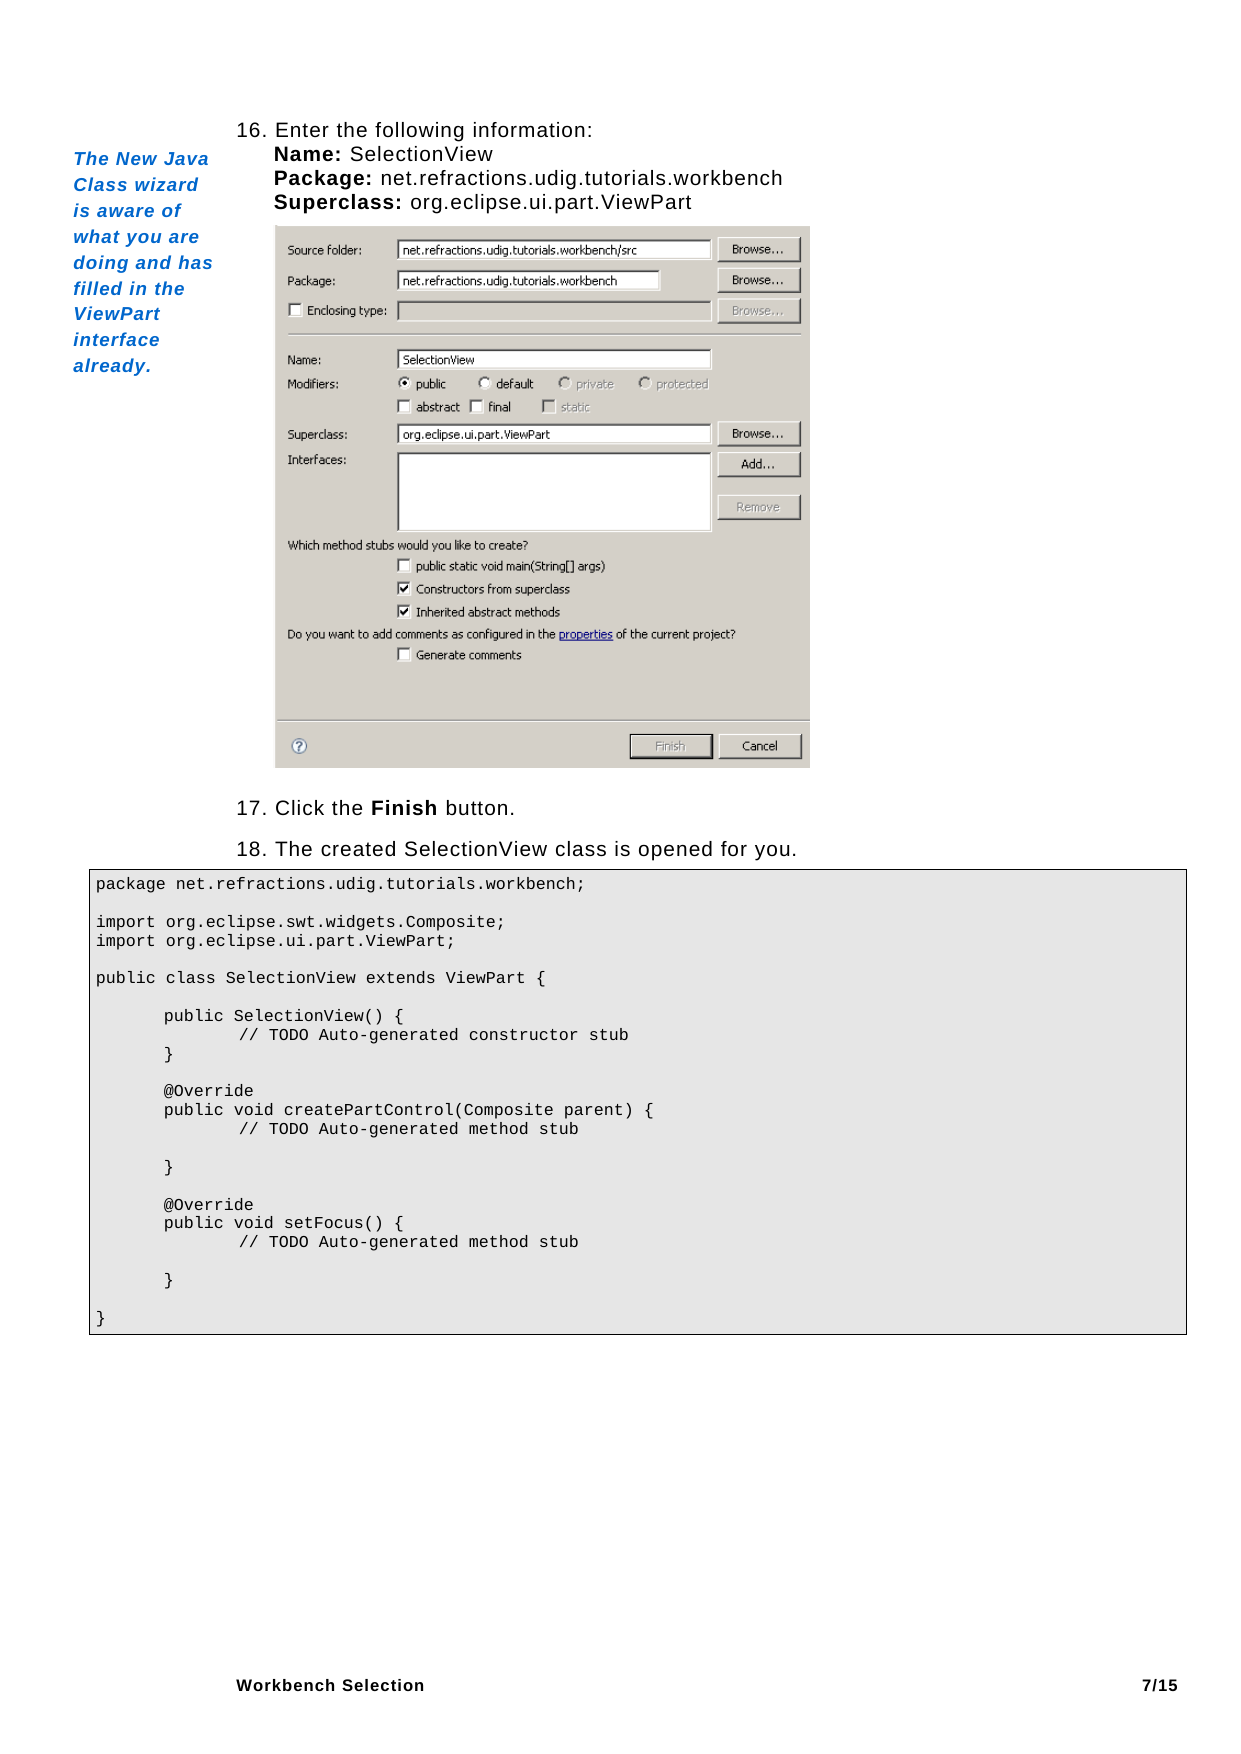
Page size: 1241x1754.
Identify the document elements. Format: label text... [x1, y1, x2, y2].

text import org.eclipse.ui.part.ViewPart; [90, 925, 1186, 944]
text public void setFocus() { [90, 1208, 1186, 1227]
text } [90, 1151, 1186, 1170]
text public void createPartControl(Composite parent) { [90, 1095, 1186, 1114]
text @Override [90, 1076, 1186, 1095]
text package net.refractions.udig.tutorials.workbench; [90, 870, 1186, 887]
text } [90, 1264, 1186, 1283]
list Enter the following information: Name: SelectionView Package: net.refractions.udig.tutorials.workbench Superclass: org.eclipse.ui.part.ViewPart [236, 118, 1181, 779]
text } [90, 1302, 1186, 1334]
text // TODO Auto-generated method stub [90, 1114, 1186, 1133]
text // TODO Auto-generated constructor stub [90, 1019, 1186, 1038]
list The created SelectionView class is opened for you. [236, 836, 1181, 860]
text } [90, 1038, 1186, 1057]
picture [273, 225, 810, 768]
text public class SelectionView extends ViewPart { [90, 963, 1186, 982]
text import org.eclipse.swt.widgets.Composite; [90, 906, 1186, 925]
text @Override [90, 1189, 1186, 1208]
text // TODO Auto-generated method stub [90, 1227, 1186, 1246]
text public SelectionView() { [90, 1001, 1186, 1019]
list Click the Finish button. [236, 796, 1181, 820]
list The New Java Class wizard is aware of what you are doing and has filled in the ViewPart interface already. [73, 148, 223, 376]
